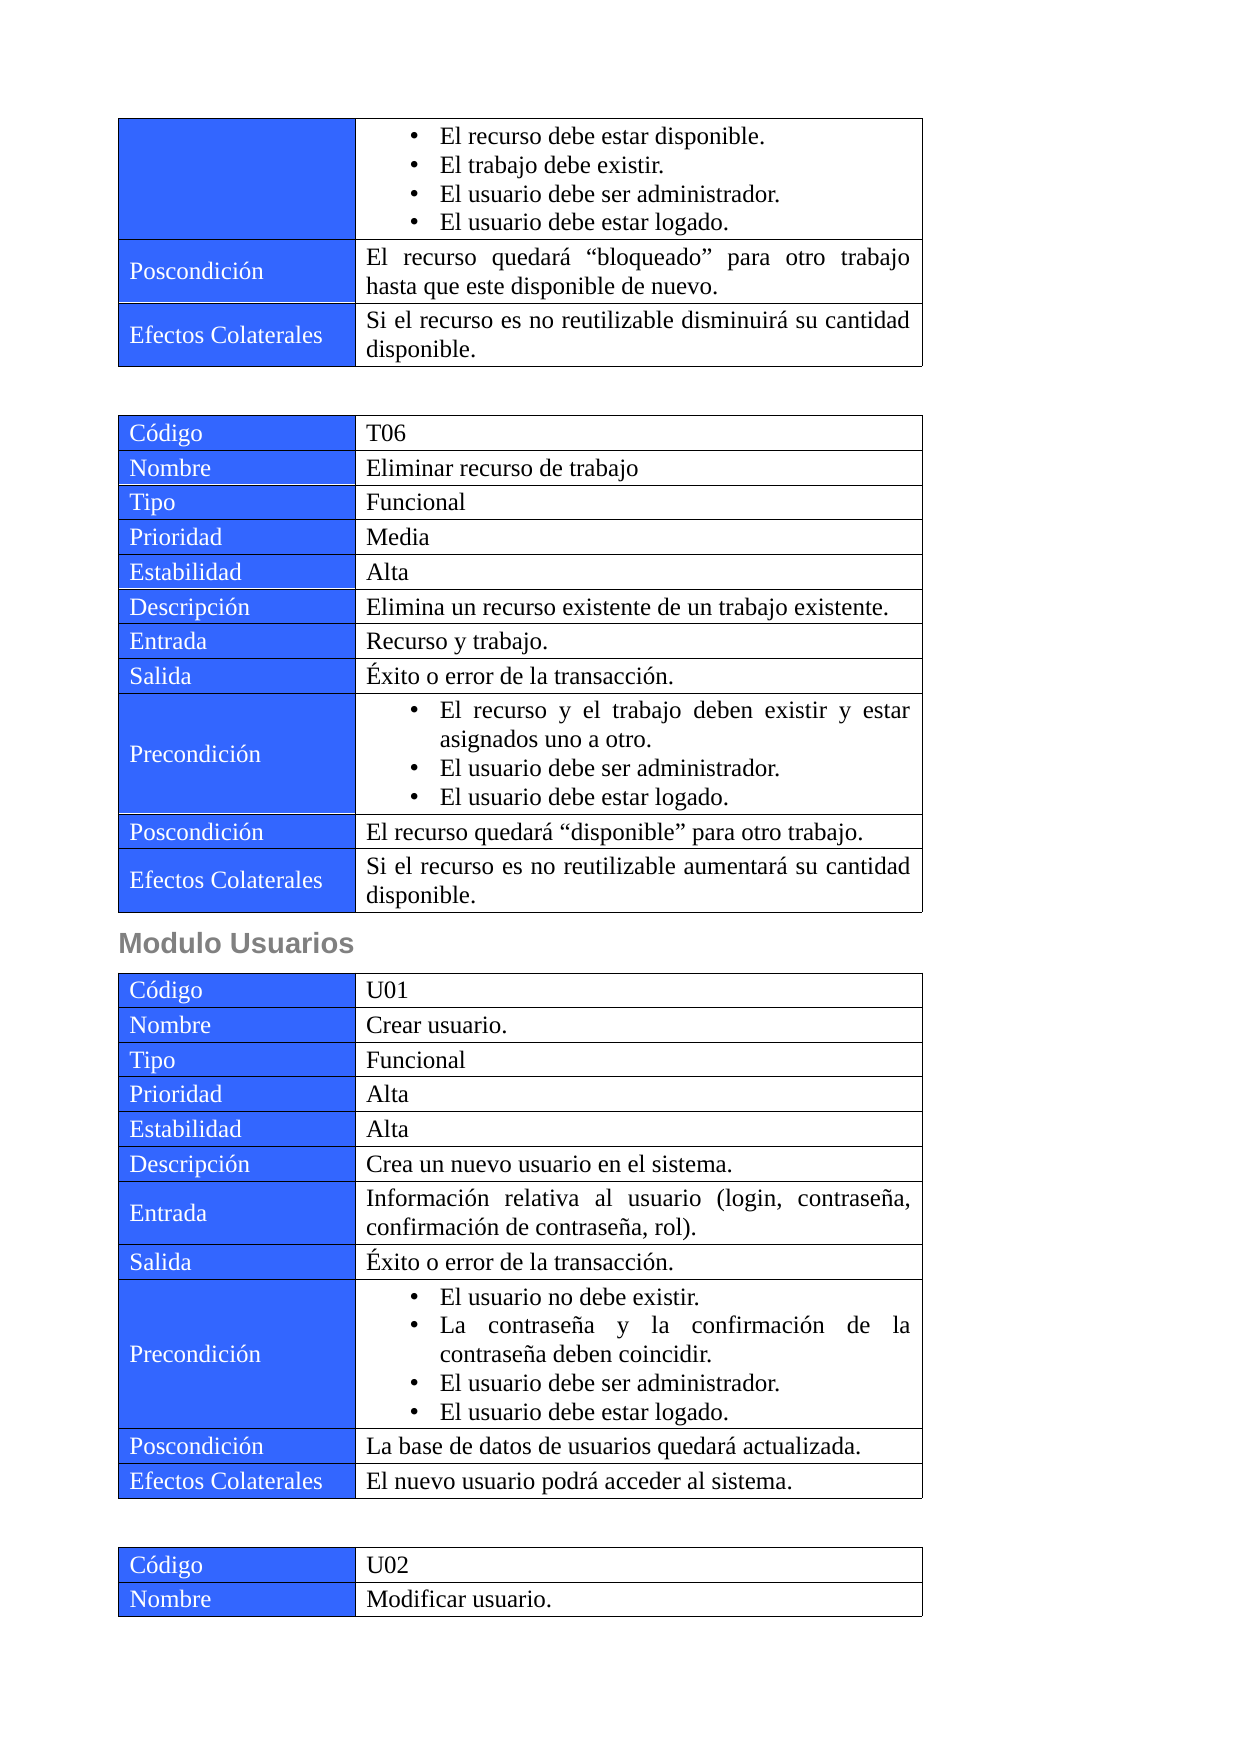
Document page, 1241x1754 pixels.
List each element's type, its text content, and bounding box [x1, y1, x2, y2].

table_cell [119, 119, 355, 239]
table_cell Funcional [356, 486, 922, 519]
table_cell Precondición [119, 1280, 355, 1428]
table_cell Elimina un recurso existente de un trabajo existente. [356, 590, 922, 623]
table_cell Alta [356, 1077, 922, 1111]
table_cell Nombre [119, 451, 355, 484]
table_cell Alta [356, 1112, 922, 1146]
table_header Código [119, 974, 355, 1007]
table_cell Tipo [119, 486, 355, 519]
table_cell Precondición [119, 694, 355, 813]
table_cell Efectos Colaterales [119, 1464, 355, 1498]
table_header Código [119, 1548, 355, 1582]
table_cell El recurso y el trabajo deben existir y estar asignados uno a otro. El usuario debe ser administrador. El usuario debe estar logado. [356, 694, 922, 813]
table_cell Éxito o error de la transacción. [356, 1245, 922, 1279]
table_cell Tipo [119, 1043, 355, 1076]
table_cell Prioridad [119, 1077, 355, 1111]
table_cell El nuevo usuario podrá acceder al sistema. [356, 1464, 922, 1498]
table_cell Estabilidad [119, 555, 355, 588]
table_cell Salida [119, 659, 355, 693]
table_cell Nombre [119, 1583, 355, 1616]
table_header T06 [356, 416, 922, 450]
table_cell Poscondición [119, 1429, 355, 1463]
table_cell Estabilidad [119, 1112, 355, 1146]
table_header U02 [356, 1548, 922, 1582]
table_cell Si el recurso es no reutilizable disminuirá su cantidad disponible. [356, 304, 922, 366]
subtitle Modulo Usuarios [118, 926, 1122, 960]
table_cell Alta [356, 555, 922, 588]
table_cell La base de datos de usuarios quedará actualizada. [356, 1429, 922, 1463]
table_cell Entrada [119, 624, 355, 658]
table_cell El recurso debe existir. El recurso debe estar disponible. El trabajo debe existir. El usuario debe ser administrador. El usuario debe estar logado. [356, 119, 922, 239]
table_cell Éxito o error de la transacción. [356, 659, 922, 693]
table_cell Eliminar recurso de trabajo [356, 451, 922, 484]
table_cell Entrada [119, 1182, 355, 1244]
table_cell Prioridad [119, 520, 355, 554]
table_cell Recurso y trabajo. [356, 624, 922, 658]
table_cell Efectos Colaterales [119, 304, 355, 366]
table_cell Si el recurso es no reutilizable aumentará su cantidad disponible. [356, 849, 922, 912]
table_cell Funcional [356, 1043, 922, 1076]
table_cell Crear usuario. [356, 1008, 922, 1042]
table_header U01 [356, 974, 922, 1007]
table_cell Información relativa al usuario (login, contraseña, confirmación de contraseña, rol). [356, 1182, 922, 1244]
table_cell Poscondición [119, 240, 355, 302]
table_cell Descripción [119, 1147, 355, 1181]
table_cell Salida [119, 1245, 355, 1279]
table_cell Poscondición [119, 815, 355, 848]
table_cell El recurso quedará “bloqueado” para otro trabajo hasta que este disponible de nuevo. [356, 240, 922, 302]
table_cell Modificar usuario. [356, 1583, 922, 1616]
table_cell El usuario no debe existir. La contraseña y la confirmación de la contraseña deben coincidir. El usuario debe ser administrador. El usuario debe estar logado. [356, 1280, 922, 1428]
table_cell Efectos Colaterales [119, 849, 355, 912]
table_cell Crea un nuevo usuario en el sistema. [356, 1147, 922, 1181]
table_cell Nombre [119, 1008, 355, 1042]
table_header Código [119, 416, 355, 450]
table_cell El recurso quedará “disponible” para otro trabajo. [356, 815, 922, 848]
table_cell Descripción [119, 590, 355, 623]
table_cell Media [356, 520, 922, 554]
